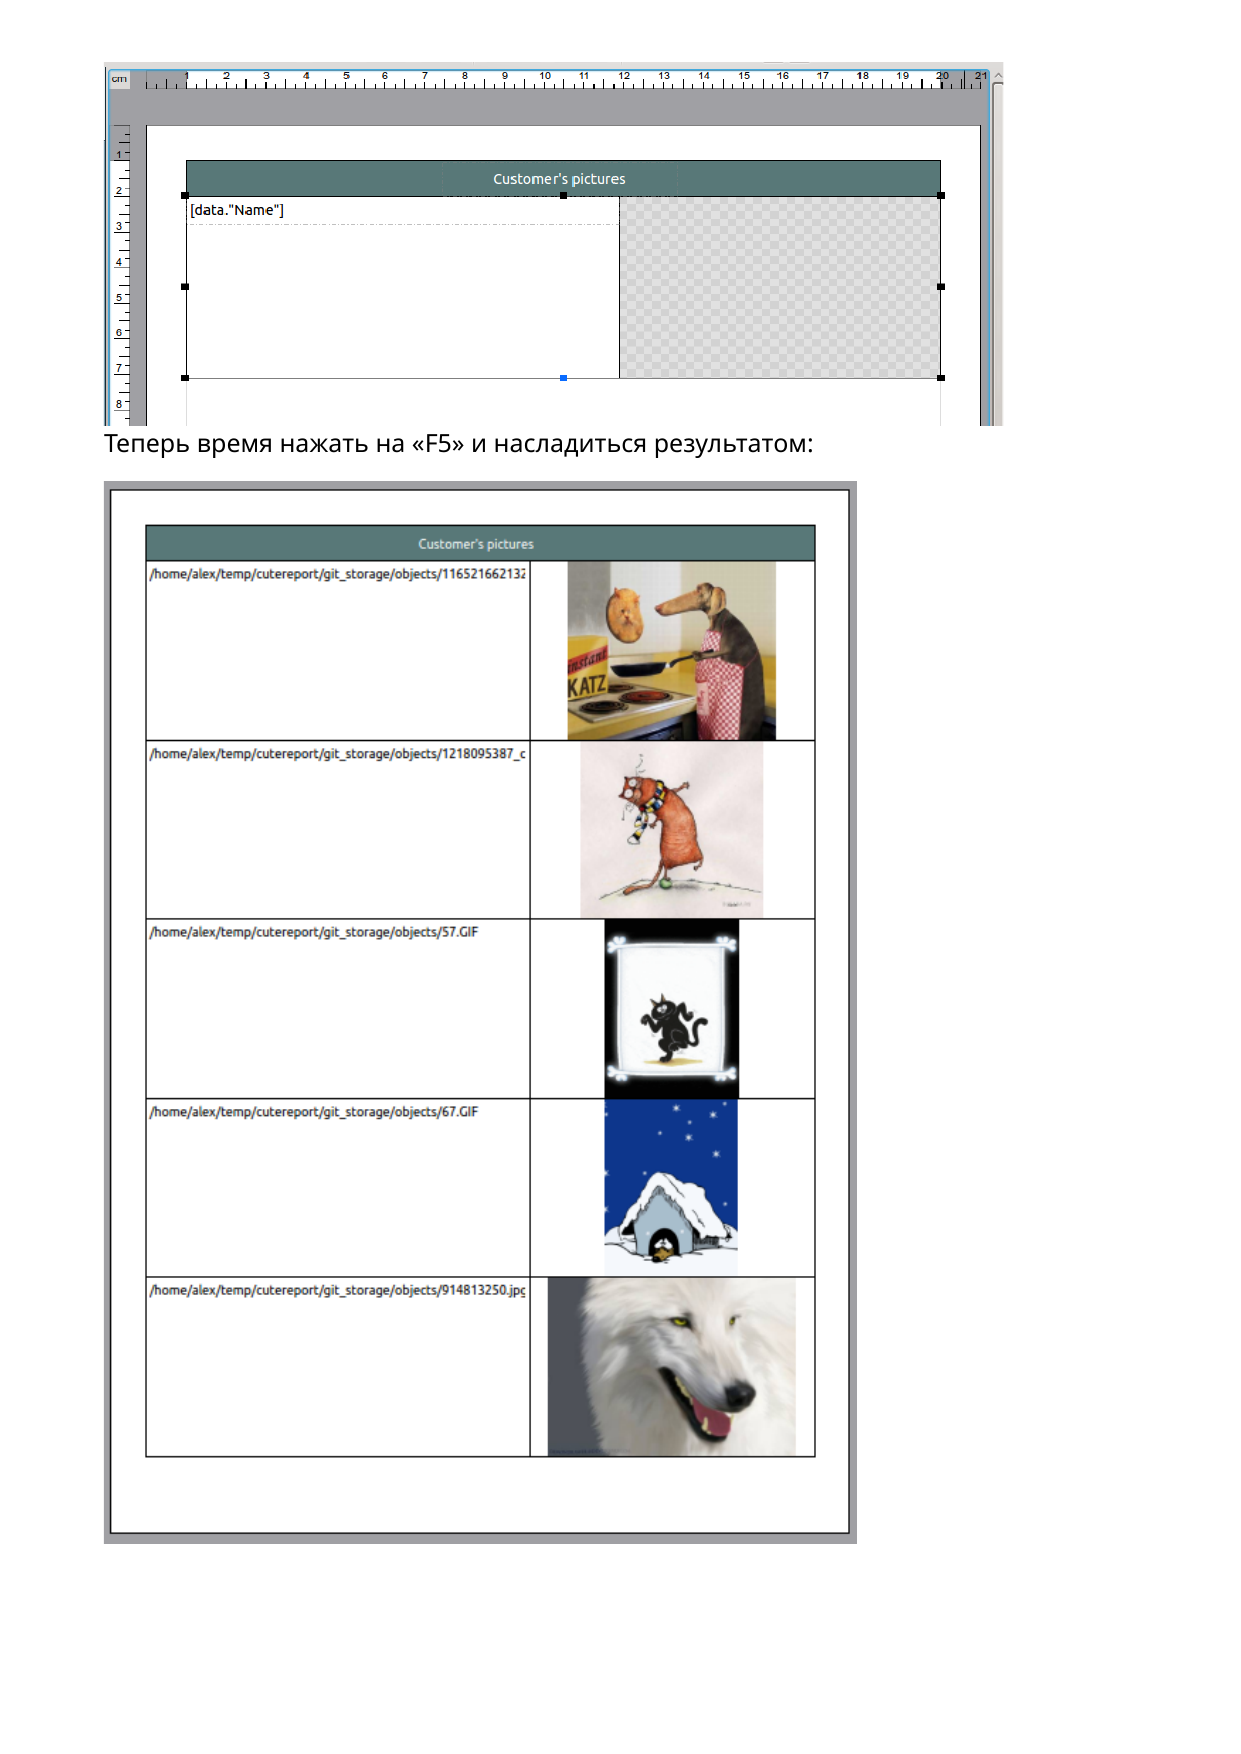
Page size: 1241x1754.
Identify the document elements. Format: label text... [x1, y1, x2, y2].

picture [103, 481, 857, 1544]
picture [103, 62, 1004, 426]
text Теперь время нажать на «F5» и насладиться результатом: [104, 426, 1181, 460]
